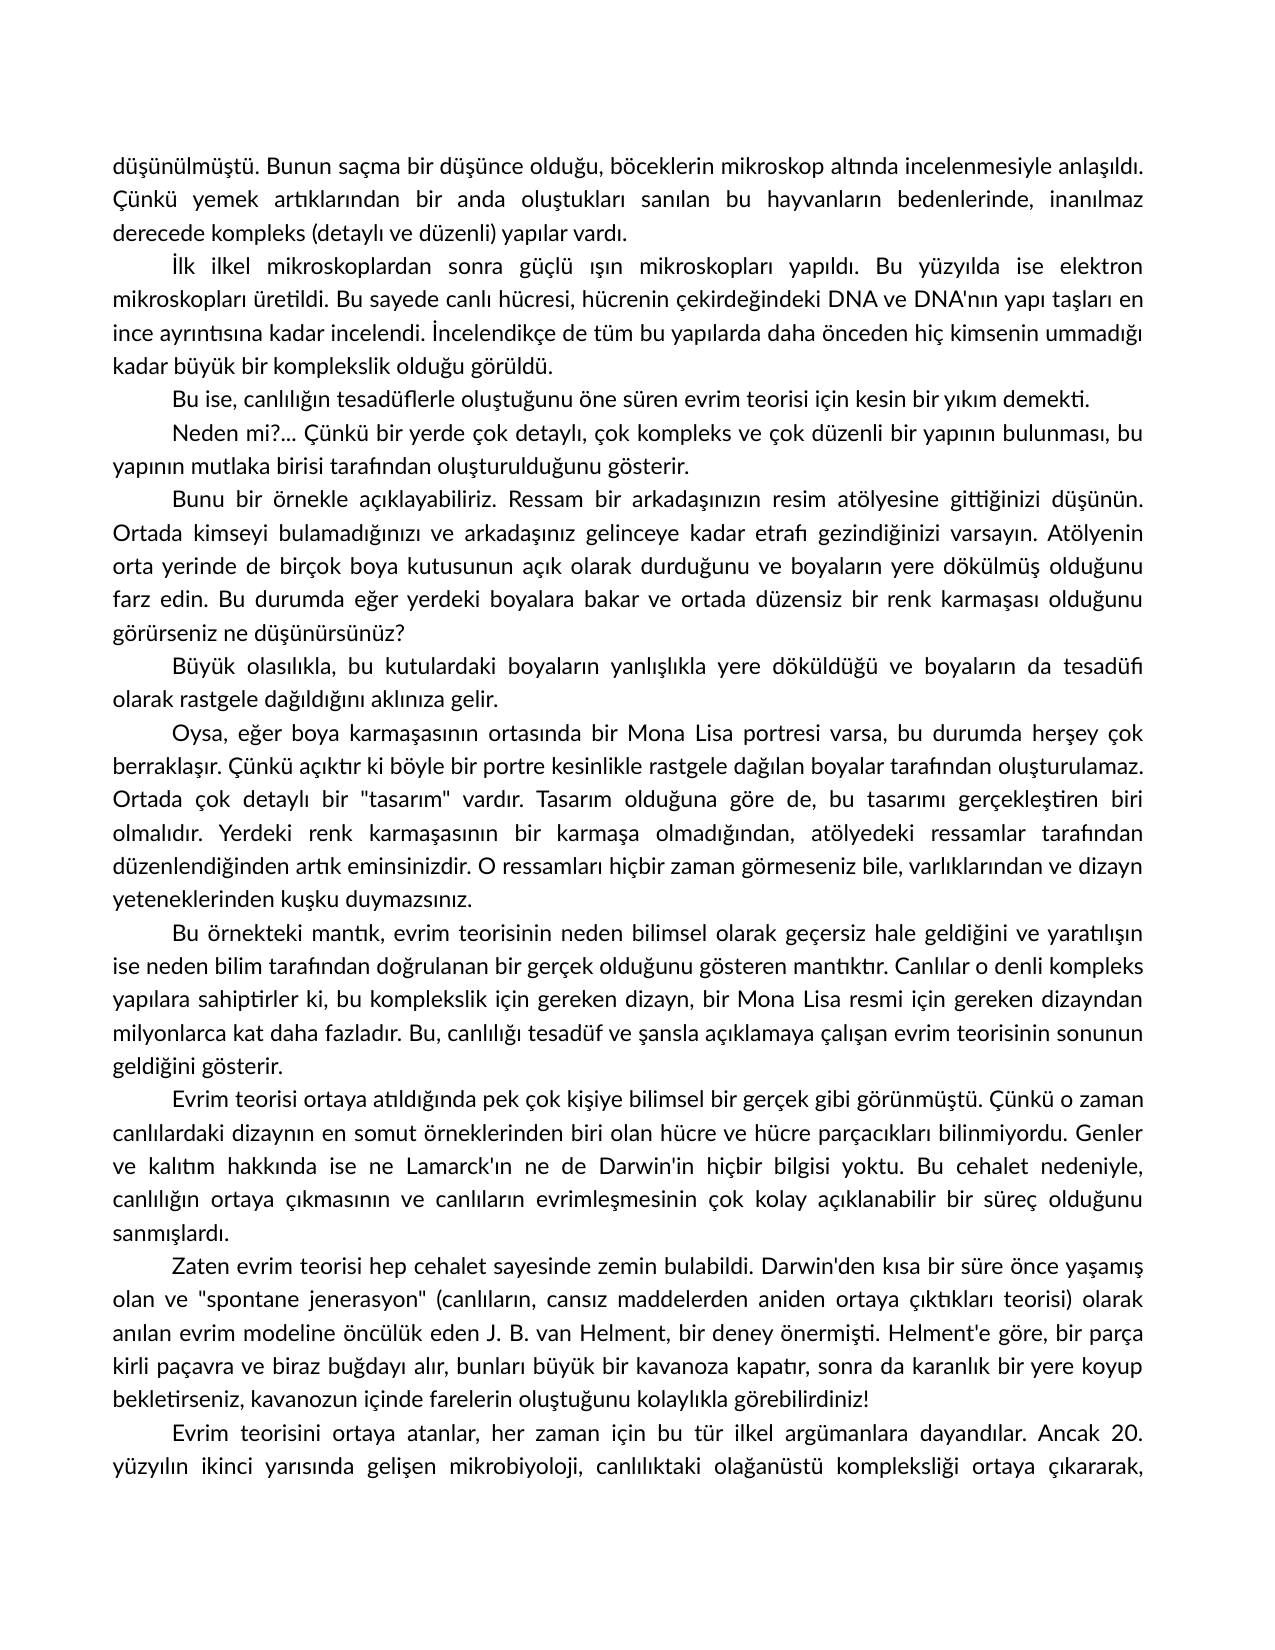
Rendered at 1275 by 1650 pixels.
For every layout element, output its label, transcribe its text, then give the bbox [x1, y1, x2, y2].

text düşünülmüştü. Bunun saçma bir düşünce olduğu, böceklerin mikroskop altında incelenmesiyle anlaşıldı. Çünkü yemek artıklarından bir anda oluştukları sanılan bu hayvanların bedenlerinde, inanılmaz derecede kompleks (detaylı ve düzenli) yapılar vardı. [112, 148, 1145, 248]
text Zaten evrim teorisi hep cehalet sayesinde zemin bulabildi. Darwin'den kısa bir süre önce yaşamış olan ve "spontane jenerasyon" (canlıların, cansız maddelerden aniden ortaya çıktıkları teorisi) olarak anılan evrim modeline öncülük eden J. B. van Helment, bir deney önermişti. Helment'e göre, bir parça kirli paçavra ve biraz buğdayı alır, bunları büyük bir kavanoza kapatır, sonra da karanlık bir yere koyup bekletirseniz, kavanozun içinde farelerin oluştuğunu kolaylıkla görebilirdiniz! [112, 1248, 1145, 1414]
text Bunu bir örnekle açıklayabiliriz. Ressam bir arkadaşınızın resim atölyesine gittiğinizi düşünün. Ortada kimseyi bulamadığınızı ve arkadaşınız gelinceye kadar etrafı gezindiğinizi varsayın. Atölyenin orta yerinde de birçok boya kutusunun açık olarak durduğunu ve boyaların yere dökülmüş olduğunu farz edin. Bu durumda eğer yerdeki boyalara bakar ve ortada düzensiz bir renk karmaşası olduğunu görürseniz ne düşünürsünüz? [112, 481, 1145, 648]
text Neden mi?... Çünkü bir yerde çok detaylı, çok kompleks ve çok düzenli bir yapının bulunması, bu yapının mutlaka birisi tarafından oluşturulduğunu gösterir. [112, 414, 1145, 481]
text Oysa, eğer boya karmaşasının ortasında bir Mona Lisa portresi varsa, bu durumda herşey çok berraklaşır. Çünkü açıktır ki böyle bir portre kesinlikle rastgele dağılan boyalar tarafından oluşturulamaz. Ortada çok detaylı bir "tasarım" vardır. Tasarım olduğuna göre de, bu tasarımı gerçekleştiren biri olmalıdır. Yerdeki renk karmaşasının bir karmaşa olmadığından, atölyedeki ressamlar tarafından düzenlendiğinden artık eminsinizdir. O ressamları hiçbir zaman görmeseniz bile, varlıklarından ve dizayn yeteneklerinden kuşku duymazsınız. [112, 714, 1145, 914]
text İlk ilkel mikroskoplardan sonra güçlü ışın mikroskopları yapıldı. Bu yüzyılda ise elektron mikroskopları üretildi. Bu sayede canlı hücresi, hücrenin çekirdeğindeki DNA ve DNA'nın yapı taşları en ince ayrıntısına kadar incelendi. İncelendikçe de tüm bu yapılarda daha önceden hiç kimsenin ummadığı kadar büyük bir komplekslik olduğu görüldü. [112, 248, 1145, 381]
text Bu örnekteki mantık, evrim teorisinin neden bilimsel olarak geçersiz hale geldiğini ve yaratılışın ise neden bilim tarafından doğrulanan bir gerçek olduğunu gösteren mantıktır. Canlılar o denli kompleks yapılara sahiptirler ki, bu komplekslik için gereken dizayn, bir Mona Lisa resmi için gereken dizayndan milyonlarca kat daha fazladır. Bu, canlılığı tesadüf ve şansla açıklamaya çalışan evrim teorisinin sonunun geldiğini gösterir. [112, 914, 1145, 1081]
text Evrim teorisini ortaya atanlar, her zaman için bu tür ilkel argümanlara dayandılar. Ancak 20. yüzyılın ikinci yarısında gelişen mikrobiyoloji, canlılıktaki olağanüstü kompleksliği ortaya çıkararak, [112, 1414, 1145, 1481]
text Bu ise, canlılığın tesadüflerle oluştuğunu öne süren evrim teorisi için kesin bir yıkım demekti. [112, 381, 1145, 414]
text Evrim teorisi ortaya atıldığında pek çok kişiye bilimsel bir gerçek gibi görünmüştü. Çünkü o zaman canlılardaki dizaynın en somut örneklerinden biri olan hücre ve hücre parçacıkları bilinmiyordu. Genler ve kalıtım hakkında ise ne Lamarck'ın ne de Darwin'in hiçbir bilgisi yoktu. Bu cehalet nedeniyle, canlılığın ortaya çıkmasının ve canlıların evrimleşmesinin çok kolay açıklanabilir bir süreç olduğunu sanmışlardı. [112, 1081, 1145, 1248]
text Büyük olasılıkla, bu kutulardaki boyaların yanlışlıkla yere döküldüğü ve boyaların da tesadüfi olarak rastgele dağıldığını aklınıza gelir. [112, 648, 1145, 714]
